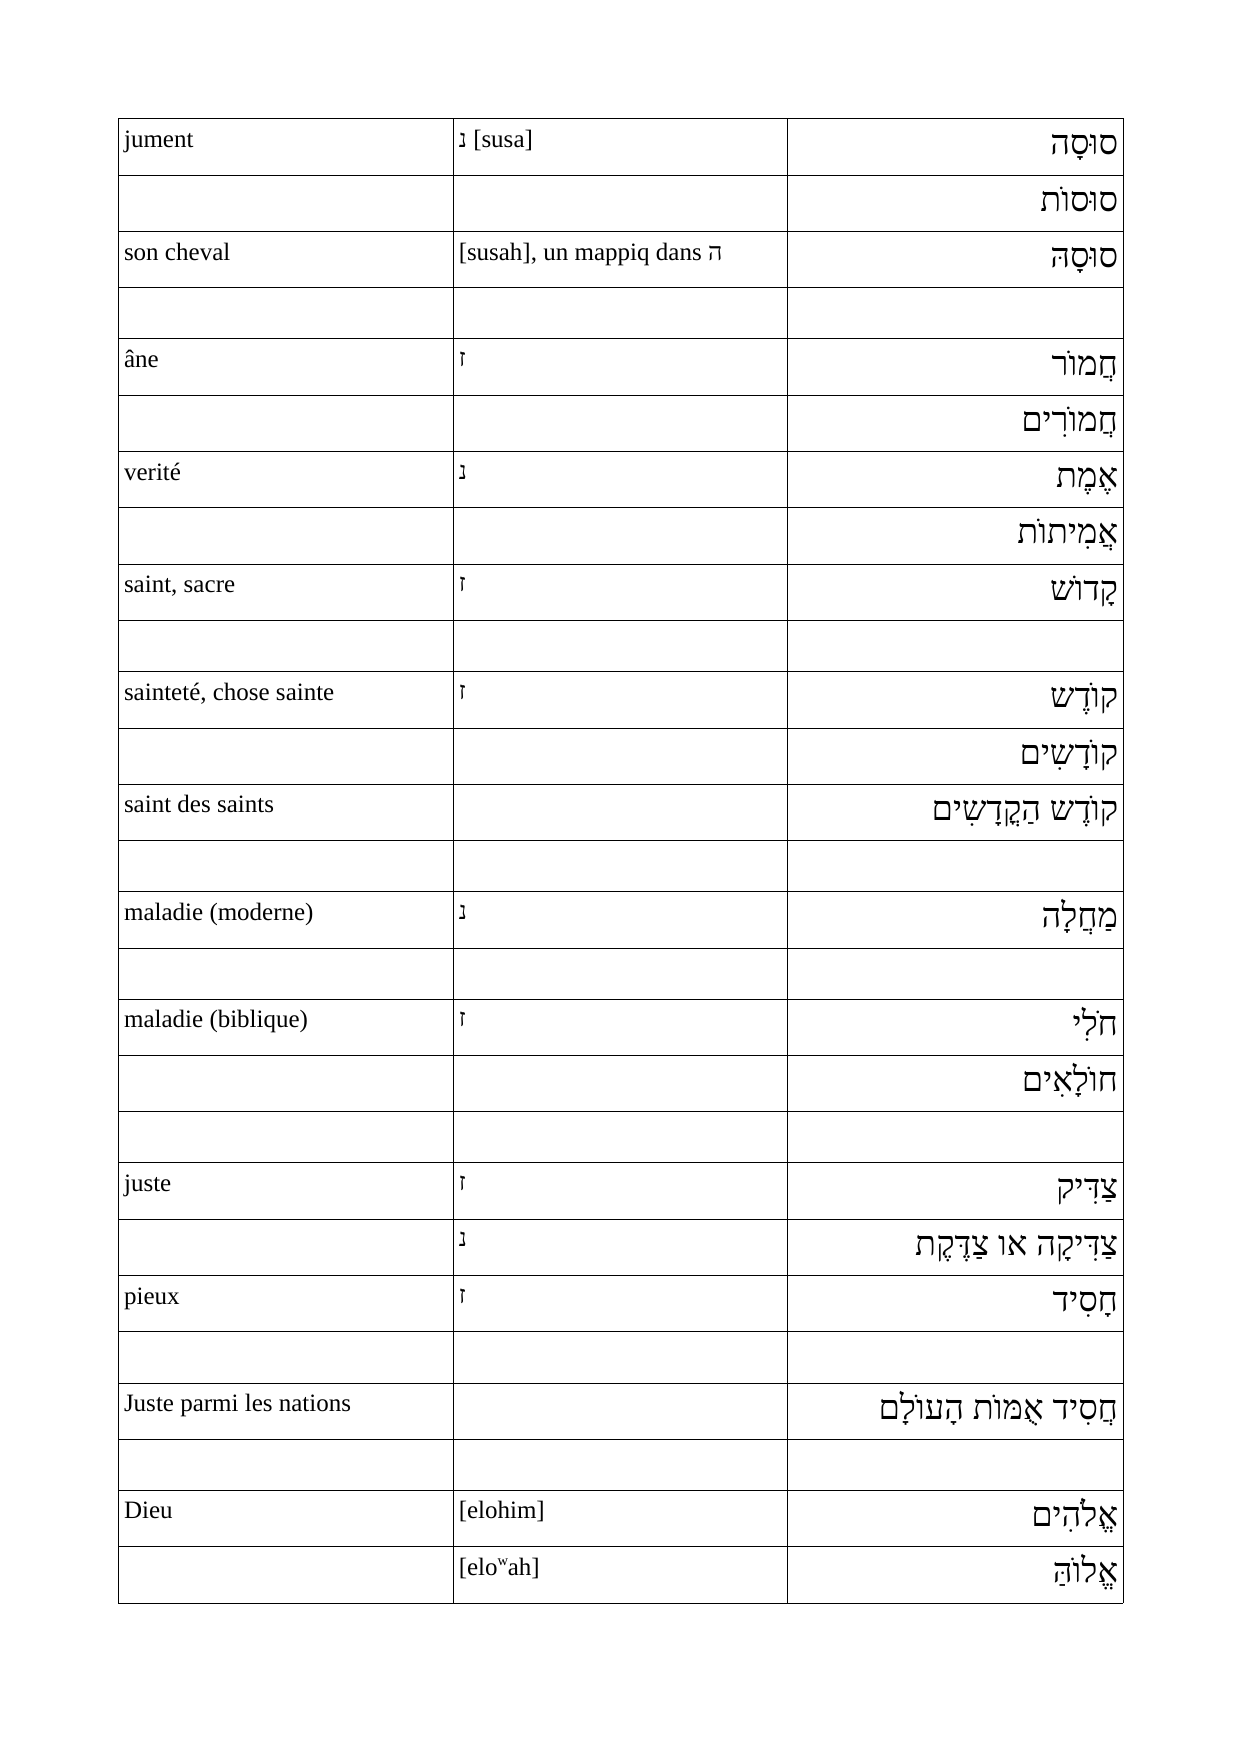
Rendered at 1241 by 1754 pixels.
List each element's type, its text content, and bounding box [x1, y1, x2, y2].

table_cell [788, 1112, 1123, 1162]
table_cell אֱלוׂהַּ [788, 1547, 1123, 1602]
table_cell סוּסָה [788, 119, 1123, 174]
table_cell [454, 1056, 787, 1111]
table_cell נ [454, 1220, 787, 1275]
table_cell קוׂדֶש [788, 672, 1123, 727]
table_cell maladie (moderne) [119, 892, 453, 947]
table_cell חׂלִי [788, 1000, 1123, 1055]
table_cell [119, 396, 453, 451]
table_cell [788, 1332, 1123, 1382]
table_cell [elohim] [454, 1491, 787, 1546]
table_cell [119, 1440, 453, 1490]
table_cell [454, 841, 787, 891]
table_cell [elowah] [454, 1547, 787, 1602]
table_cell קוׂדָשִים [788, 729, 1123, 784]
table_cell חֲמוׂר [788, 339, 1123, 394]
table_cell [788, 841, 1123, 891]
table_cell [454, 396, 787, 451]
table_cell saint, sacre [119, 565, 453, 620]
table_cell צַדִּיק [788, 1163, 1123, 1219]
table_cell חוׂלָאִים [788, 1056, 1123, 1111]
table_cell juste [119, 1163, 453, 1219]
table_cell [susah], un mappiq dans ה [454, 232, 787, 287]
table_cell [119, 949, 453, 998]
table_cell [454, 1384, 787, 1439]
table_cell [119, 288, 453, 338]
table_cell [119, 1112, 453, 1162]
table_cell [119, 176, 453, 231]
table_cell אֲמִיתוׂת [788, 508, 1123, 564]
table_cell [119, 1056, 453, 1111]
table_cell pieux [119, 1276, 453, 1331]
table_cell [788, 1440, 1123, 1490]
table_cell קוׂדֶש הַקֳדָשִים [788, 785, 1123, 840]
table_cell [454, 1440, 787, 1490]
table_cell [119, 621, 453, 671]
table_cell [119, 1547, 453, 1602]
table_cell חֲמוׂרִים [788, 396, 1123, 451]
table_cell ז [454, 672, 787, 727]
table_cell סוּסָהּ [788, 232, 1123, 287]
table_cell מַחֲלָה [788, 892, 1123, 947]
table_cell [454, 729, 787, 784]
table_cell son cheval [119, 232, 453, 287]
table_cell [119, 841, 453, 891]
table_cell נ [susa] [454, 119, 787, 174]
table_cell maladie (biblique) [119, 1000, 453, 1055]
table_cell סוּסוׂת [788, 176, 1123, 231]
table_cell [454, 288, 787, 338]
table_cell [454, 621, 787, 671]
table_cell ז [454, 565, 787, 620]
table_cell [119, 729, 453, 784]
table_cell jument [119, 119, 453, 174]
table_cell [454, 1112, 787, 1162]
table_cell נ [454, 452, 787, 507]
table_cell Juste parmi les nations [119, 1384, 453, 1439]
table_cell ז [454, 1163, 787, 1219]
table_cell [788, 621, 1123, 671]
table_cell נ [454, 892, 787, 947]
table_cell קָדוׂש [788, 565, 1123, 620]
table_cell צַדִּיקָה או צַדֶּקֶת [788, 1220, 1123, 1275]
table_cell [119, 1332, 453, 1382]
table_cell ז [454, 339, 787, 394]
table_cell [454, 1332, 787, 1382]
table_cell [454, 508, 787, 564]
table_cell [119, 1220, 453, 1275]
table_cell [454, 785, 787, 840]
table_cell חָסִיד [788, 1276, 1123, 1331]
table_cell [454, 176, 787, 231]
table_cell sainteté, chose sainte [119, 672, 453, 727]
table_cell ז [454, 1276, 787, 1331]
table_cell [119, 508, 453, 564]
table_cell חֲסִיד אֻמּוׂת הָעוׂלָם [788, 1384, 1123, 1439]
table_cell ז [454, 1000, 787, 1055]
table_cell [454, 949, 787, 998]
table_cell [788, 949, 1123, 998]
table_cell saint des saints [119, 785, 453, 840]
table_cell âne [119, 339, 453, 394]
table_cell verité [119, 452, 453, 507]
table_cell Dieu [119, 1491, 453, 1546]
table_cell [788, 288, 1123, 338]
table_cell אֱלׂהִים [788, 1491, 1123, 1546]
table_cell אֶמֶת [788, 452, 1123, 507]
